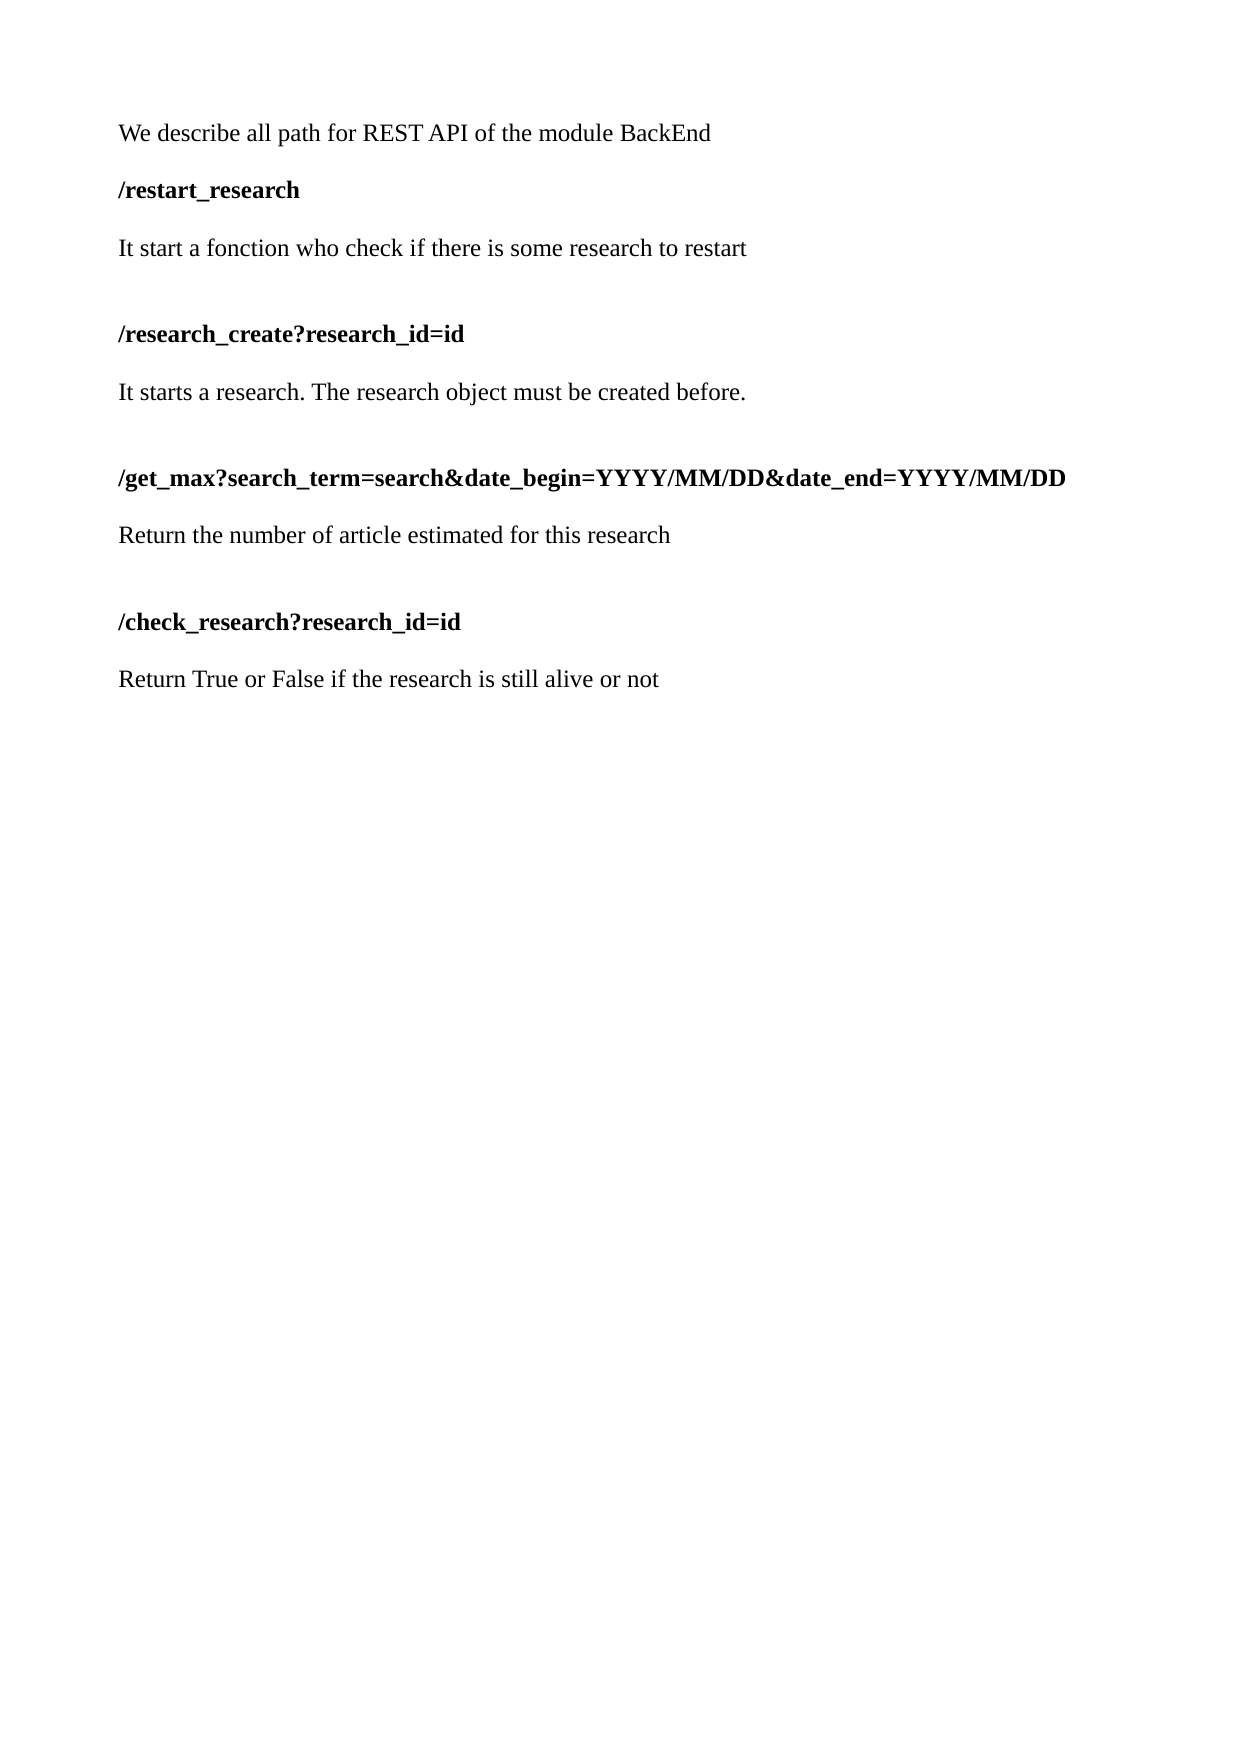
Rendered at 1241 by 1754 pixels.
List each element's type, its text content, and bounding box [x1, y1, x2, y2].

text /restart_research [118, 176, 1122, 204]
text Return the number of article estimated for this research [118, 521, 1122, 549]
text We describe all path for REST API of the module BackEnd [118, 118, 1122, 147]
text It starts a research. The research object must be created before. [118, 377, 1122, 406]
text /get_max?search_term=search&date_begin=YYYY/MM/DD&date_end=YYYY/MM/DD [118, 463, 1122, 492]
text Return True or False if the research is still alive or not [118, 664, 1122, 693]
text It start a fonction who check if there is some research to restart [118, 233, 1122, 262]
text /research_create?research_id=id [118, 319, 1122, 348]
text /check_research?research_id=id [118, 607, 1122, 636]
